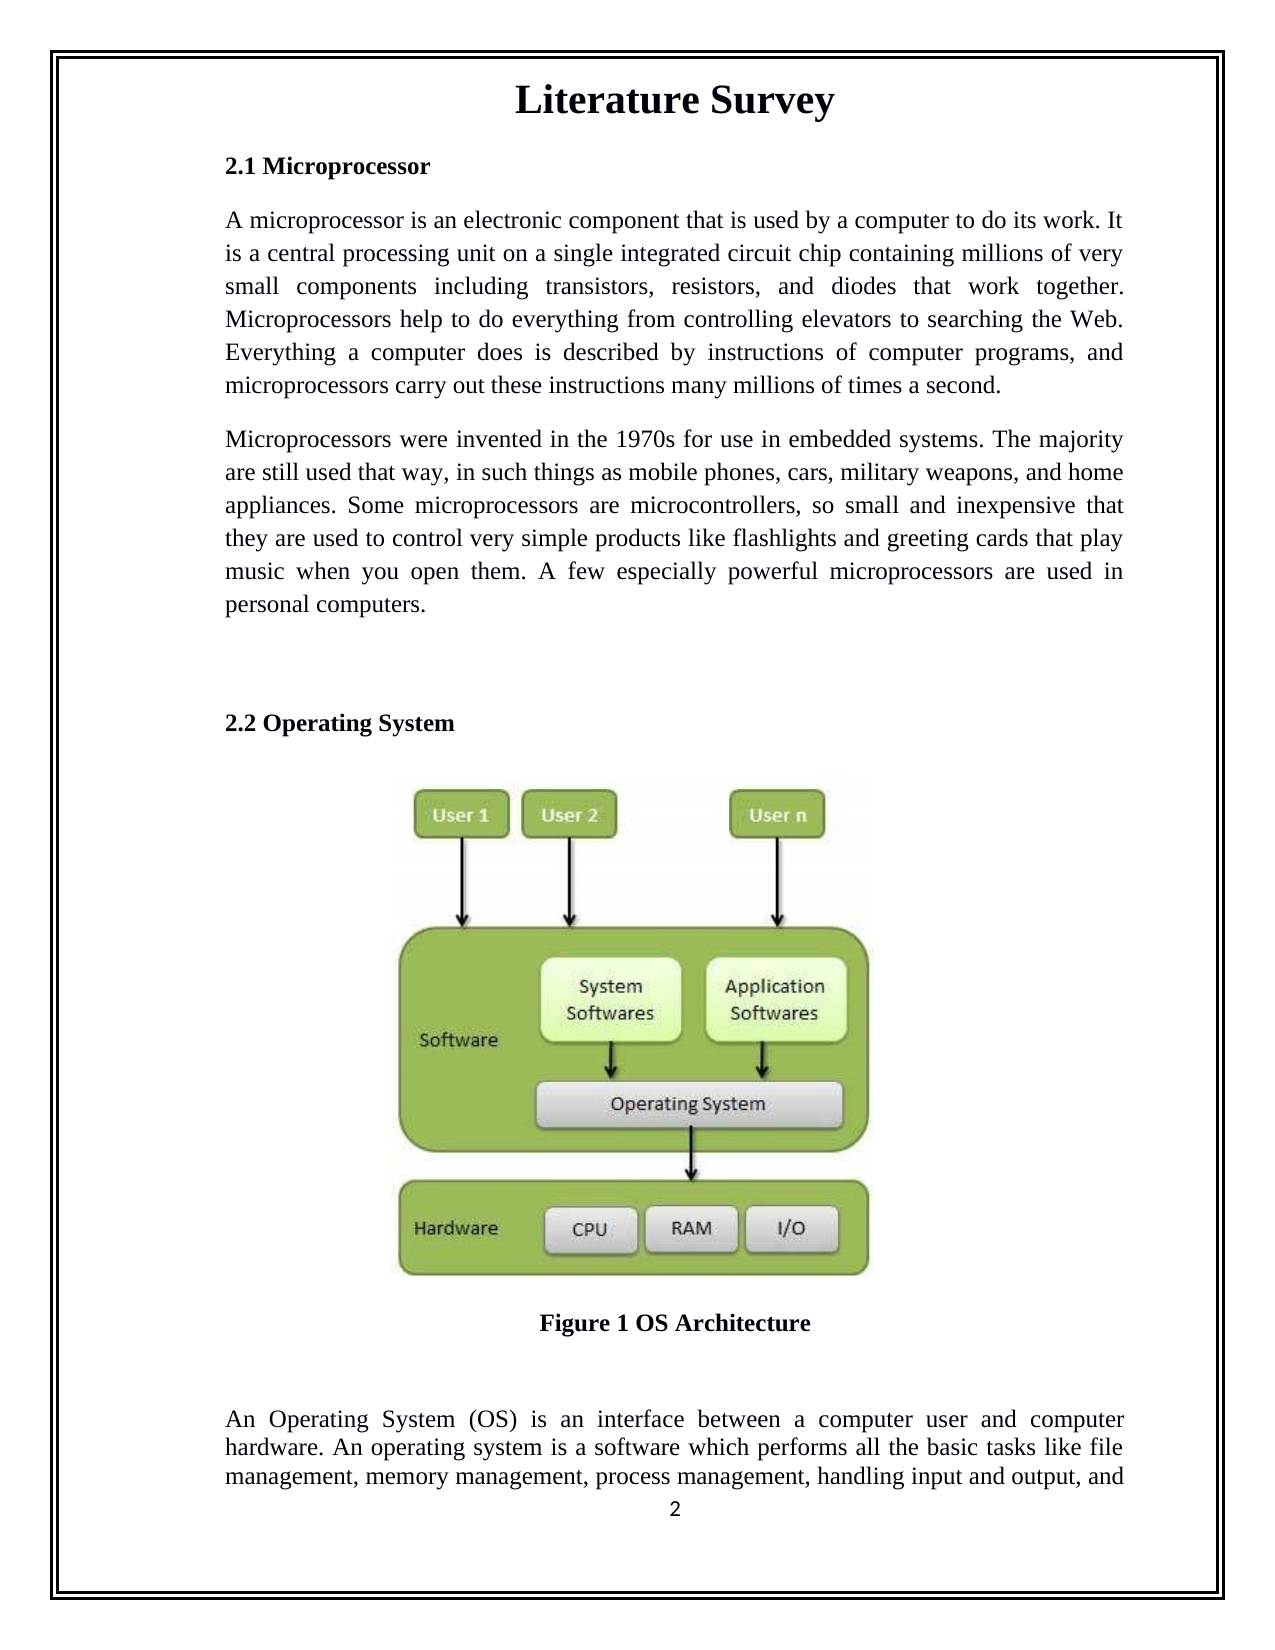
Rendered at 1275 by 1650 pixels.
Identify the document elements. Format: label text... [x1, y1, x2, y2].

text A microprocessor is an electronic component that is used by a computer to do its work. It is a central processing unit on a single integrated circuit chip containing millions of very small components including transistors, resistors, and diodes that work together. Microprocessors help to do everything from controlling elevators to searching the Web. Everything a computer does is described by instructions of computer programs, and microprocessors carry out these instructions many millions of times a second. [225, 205, 1125, 399]
text Literature Survey [225, 75, 1125, 123]
picture [390, 779, 875, 1280]
text An Operating System (OS) is an interface between a computer user and computer hardware. An operating system is a software which performs all the basic tasks like file management, memory management, process management, handling input and output, and [225, 1404, 1125, 1490]
text 2.1 Microprocessor [225, 151, 1125, 180]
text Figure 1 OS Architecture [225, 1308, 1125, 1337]
text Microprocessors were invented in the 1970s for use in embedded systems. The majority are still used that way, in such things as mobile phones, cars, military weapons, and home appliances. Some microprocessors are microcontrollers, so small and inexpensive that they are used to control very simple products like flashlights and greeting cards that play music when you open them. A few especially powerful microprocessors are used in personal computers. [225, 424, 1125, 618]
text 2.2 Operating System [225, 708, 1125, 736]
